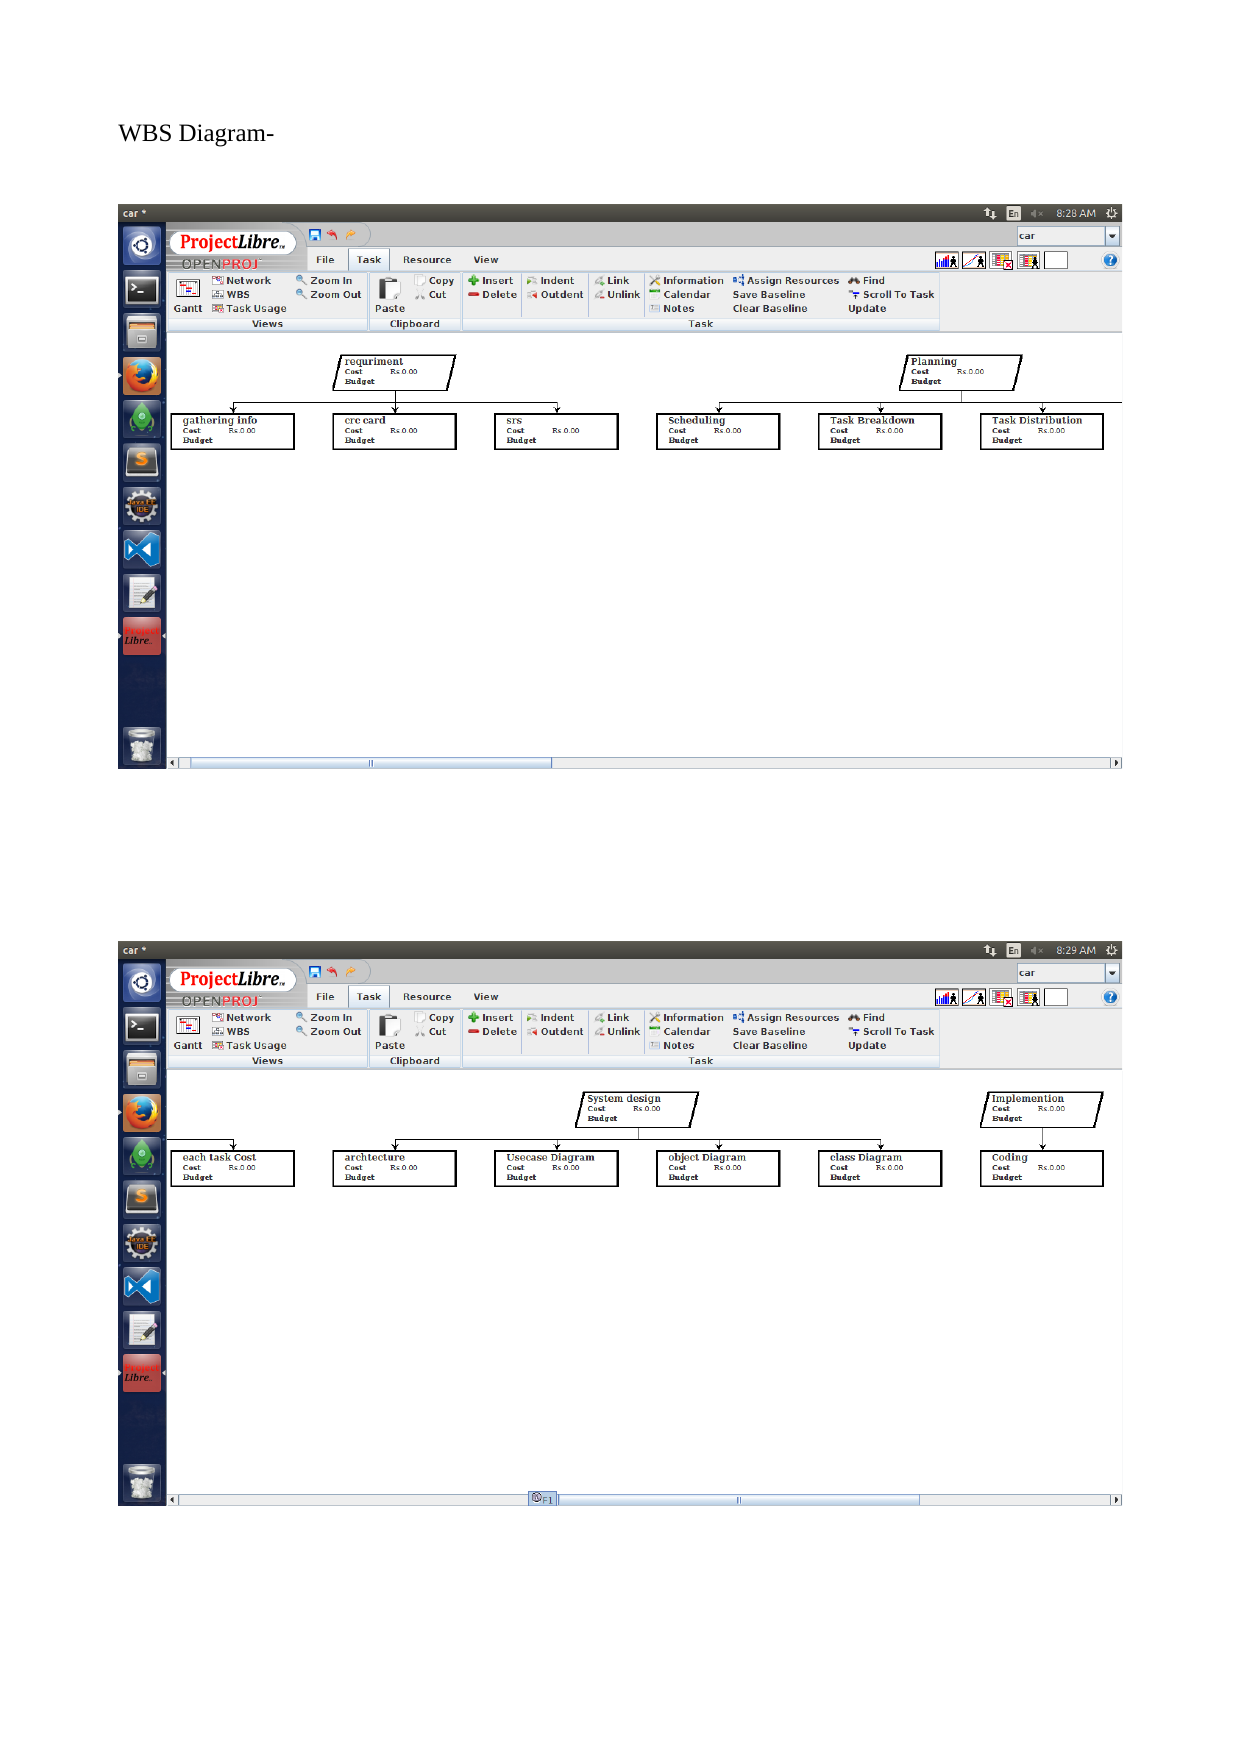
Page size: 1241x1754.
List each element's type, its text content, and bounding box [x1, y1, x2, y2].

picture [118, 941, 1123, 1506]
picture [118, 204, 1123, 769]
text WBS Diagram- [118, 118, 1122, 147]
